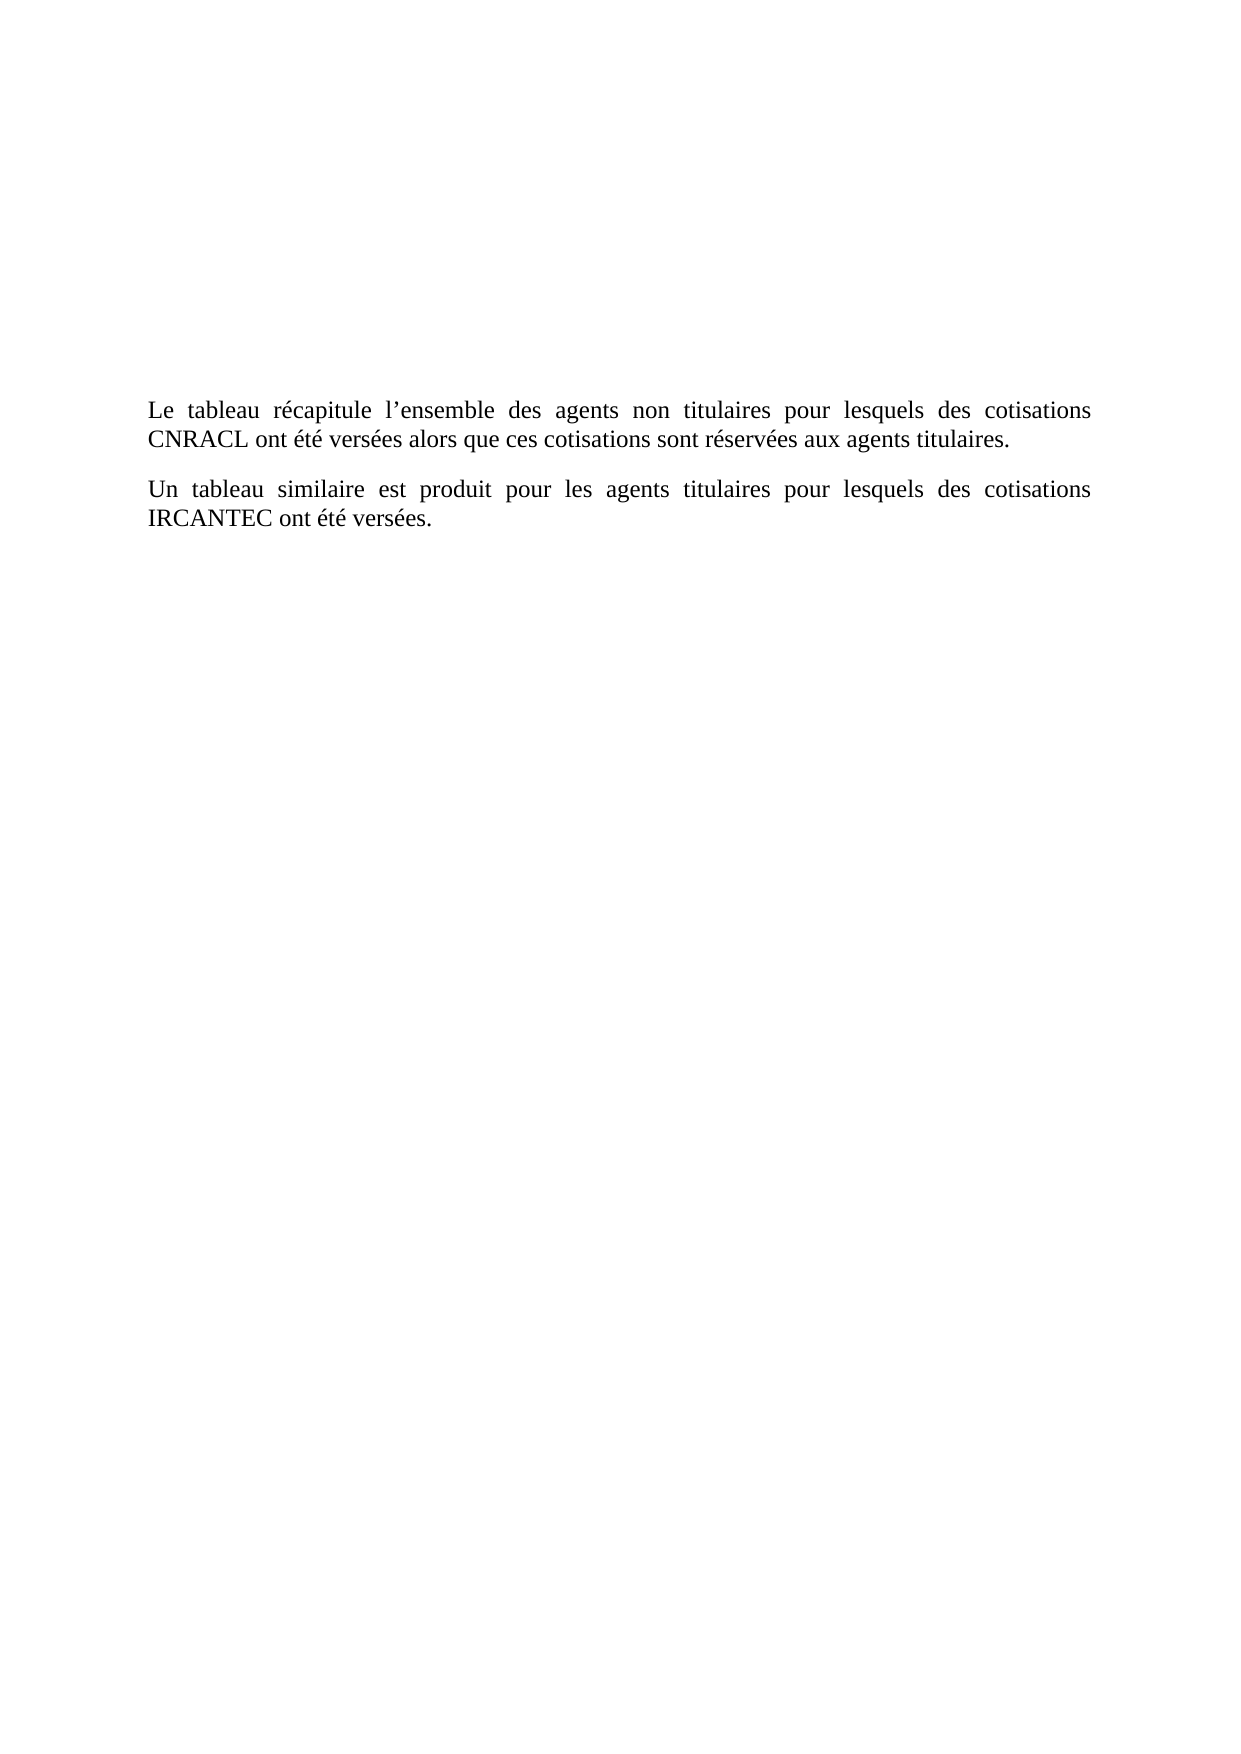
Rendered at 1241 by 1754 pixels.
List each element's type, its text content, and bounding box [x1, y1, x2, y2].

text Le tableau récapitule l’ensemble des agents non titulaires pour lesquels des cotisations CNRACL ont été versées alors que ces cotisations sont réservées aux agents titulaires. [148, 396, 1093, 453]
text Un tableau similaire est produit pour les agents titulaires pour lesquels des cotisations IRCANTEC ont été versées. [148, 474, 1093, 531]
